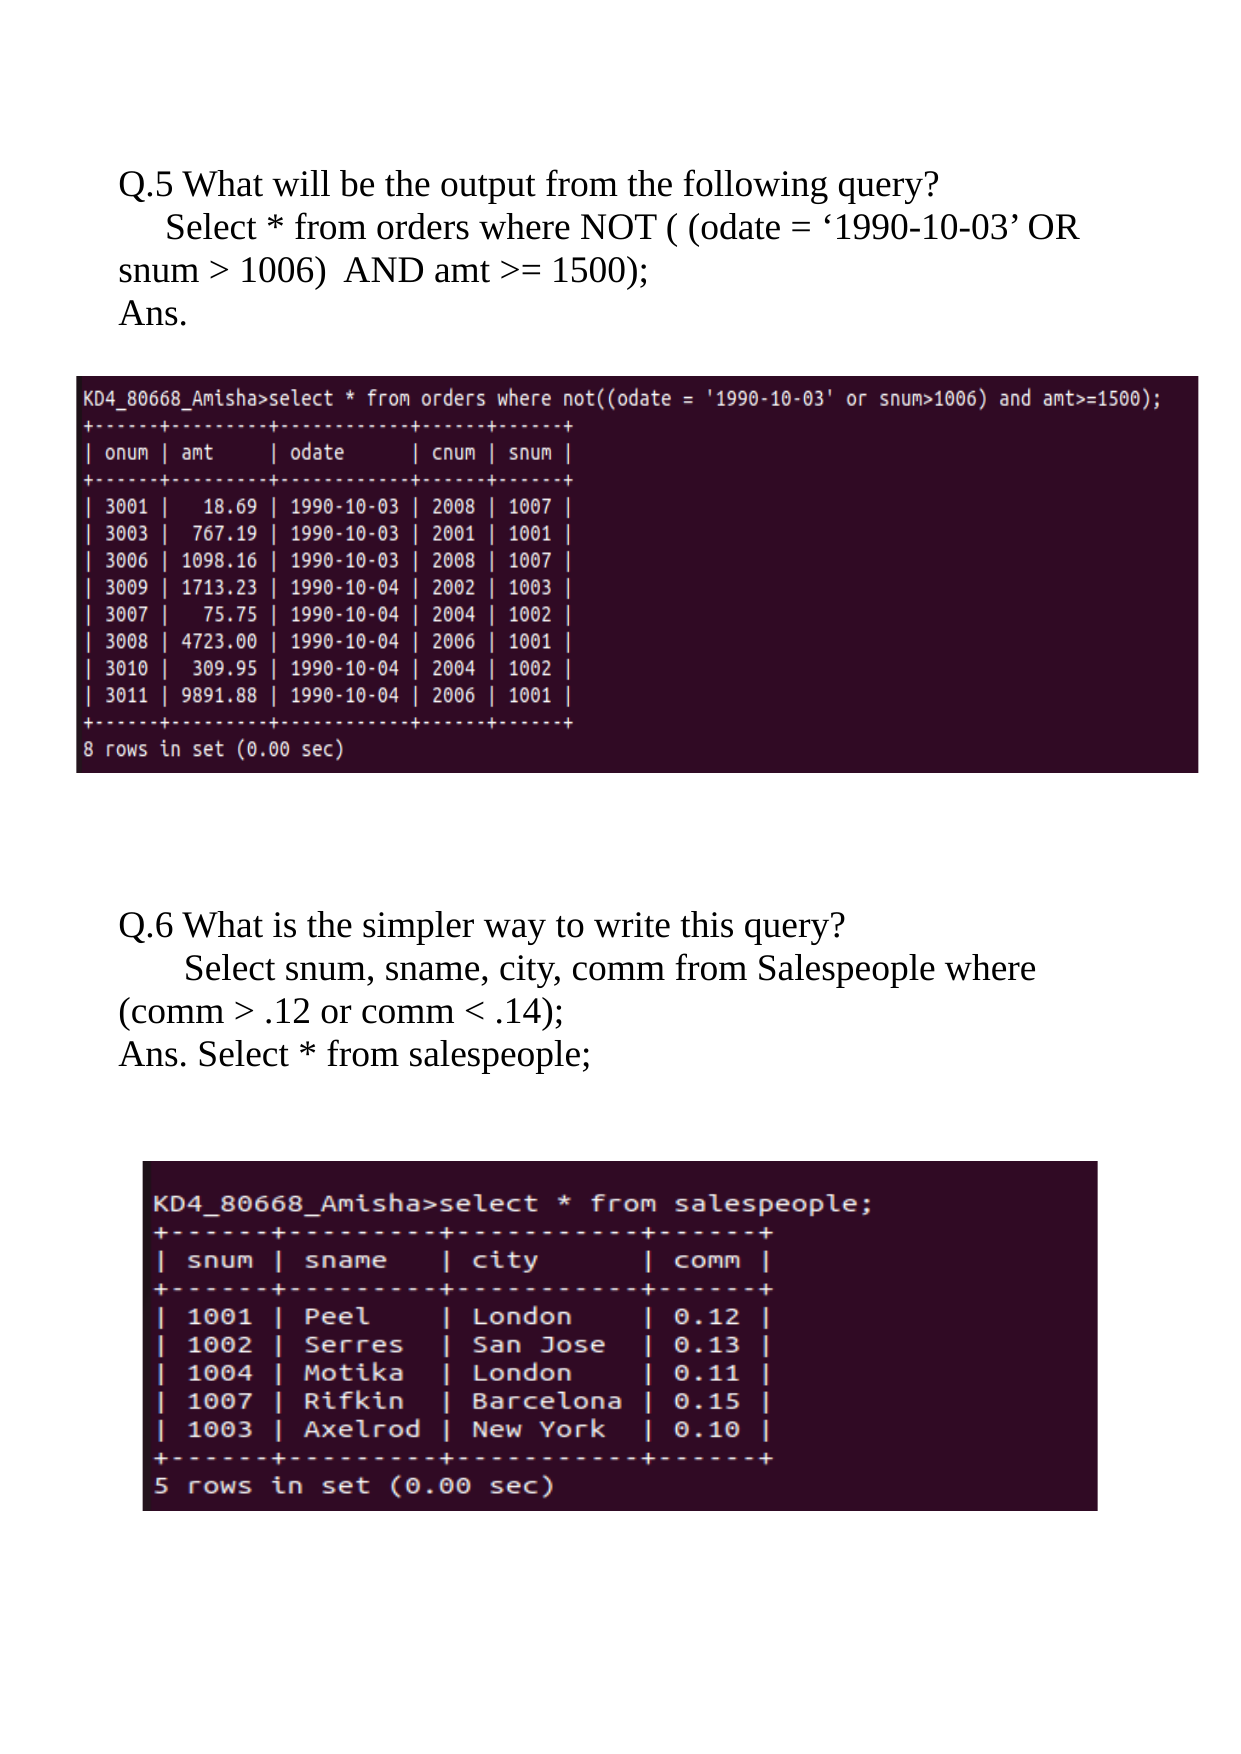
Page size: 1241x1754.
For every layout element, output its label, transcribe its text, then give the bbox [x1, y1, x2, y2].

picture [142, 1161, 1098, 1511]
picture [76, 376, 1199, 773]
text Q.5 What will be the output from the following query? [118, 161, 1122, 204]
text Ans. [118, 291, 1122, 334]
text Q.6 What is the simpler way to write this query? [118, 902, 1122, 945]
text Select * from orders where NOT ( (odate = ‘1990-10-03’ OR snum > 1006) AND amt >= 1500); [118, 204, 1122, 291]
text Select snum, sname, city, comm from Salespeople where (comm > .12 or comm < .14); [118, 945, 1122, 1032]
text Ans. Select * from salespeople; [118, 1032, 1122, 1075]
